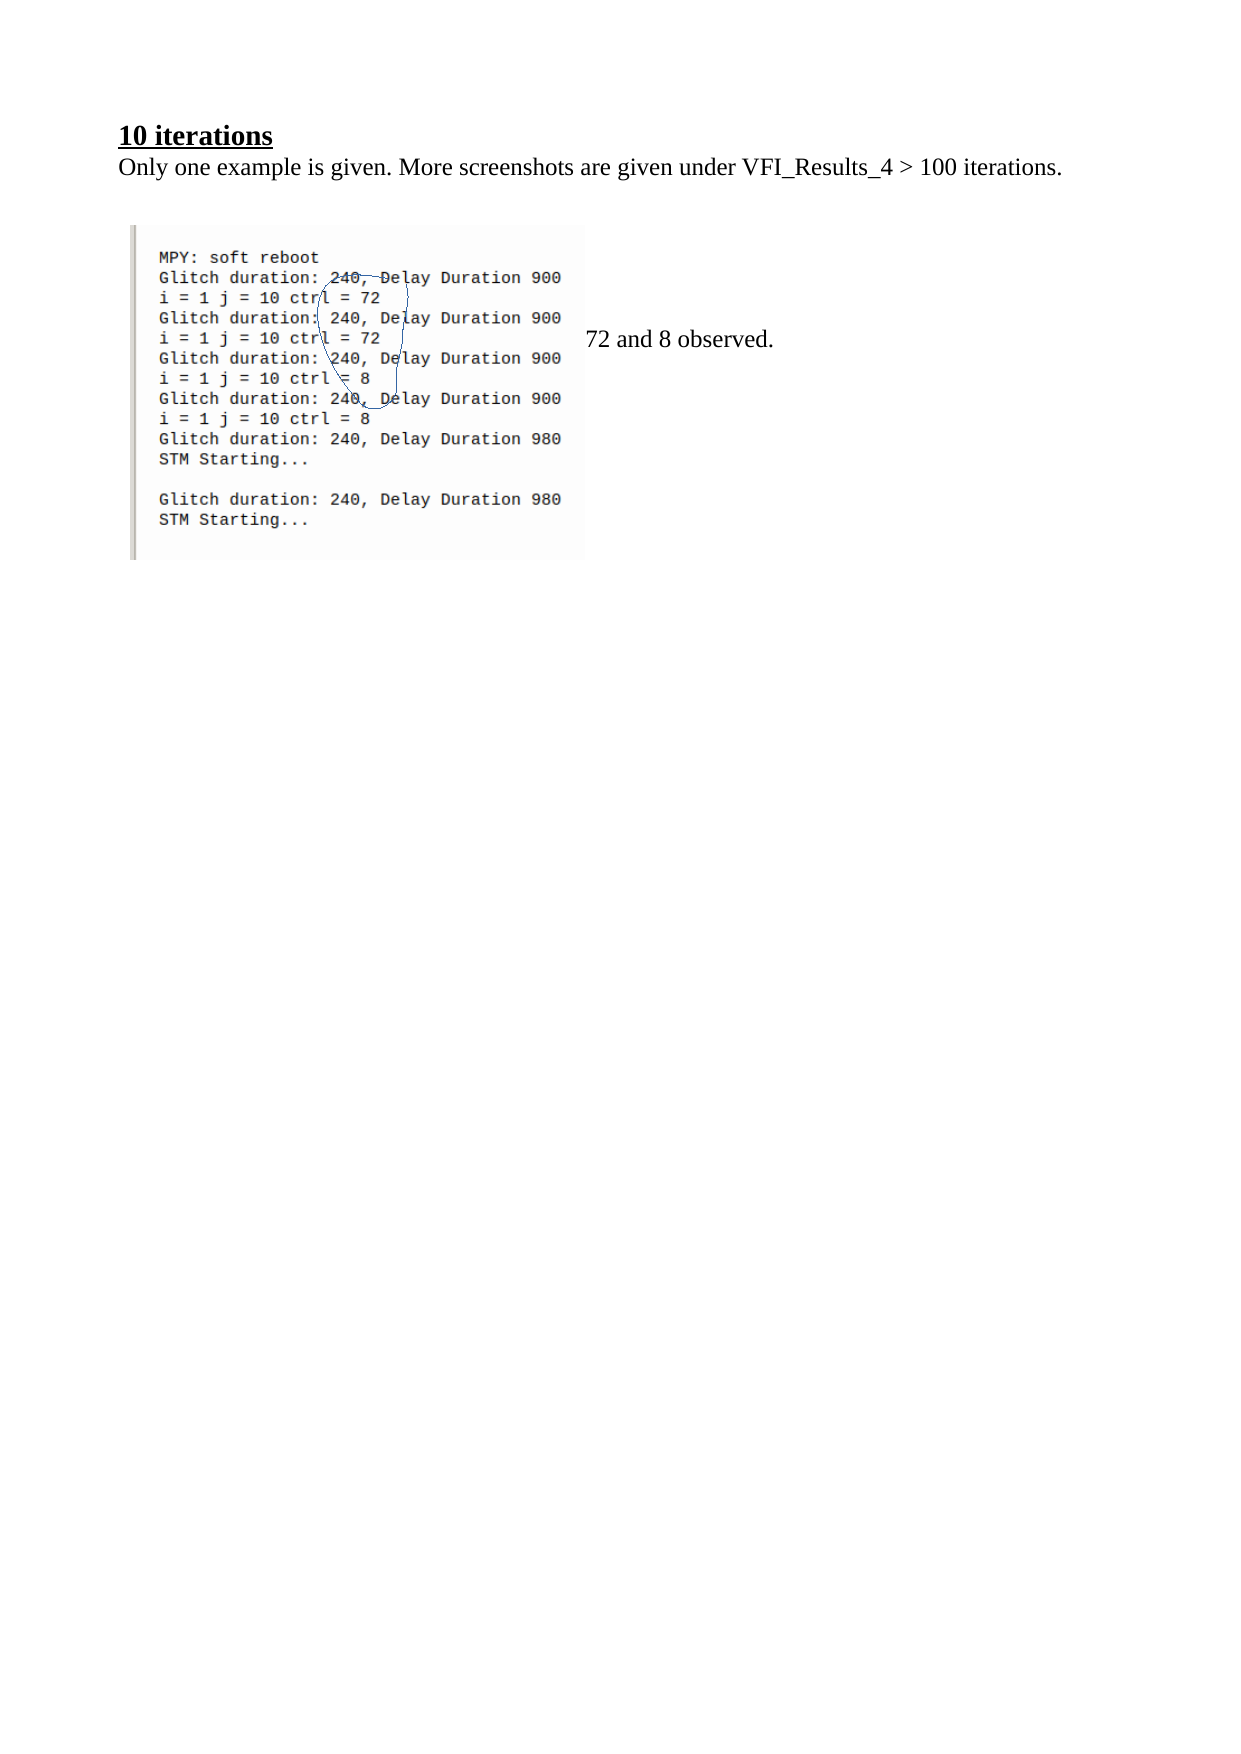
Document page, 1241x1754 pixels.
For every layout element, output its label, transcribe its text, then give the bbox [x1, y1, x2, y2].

picture [130, 225, 586, 560]
text 10 iterations [118, 118, 1122, 152]
text Only one example is given. More screenshots are given under VFI_Results_4 > 100 iterations. [118, 152, 1122, 180]
text 72 and 8 observed. [586, 324, 1122, 353]
